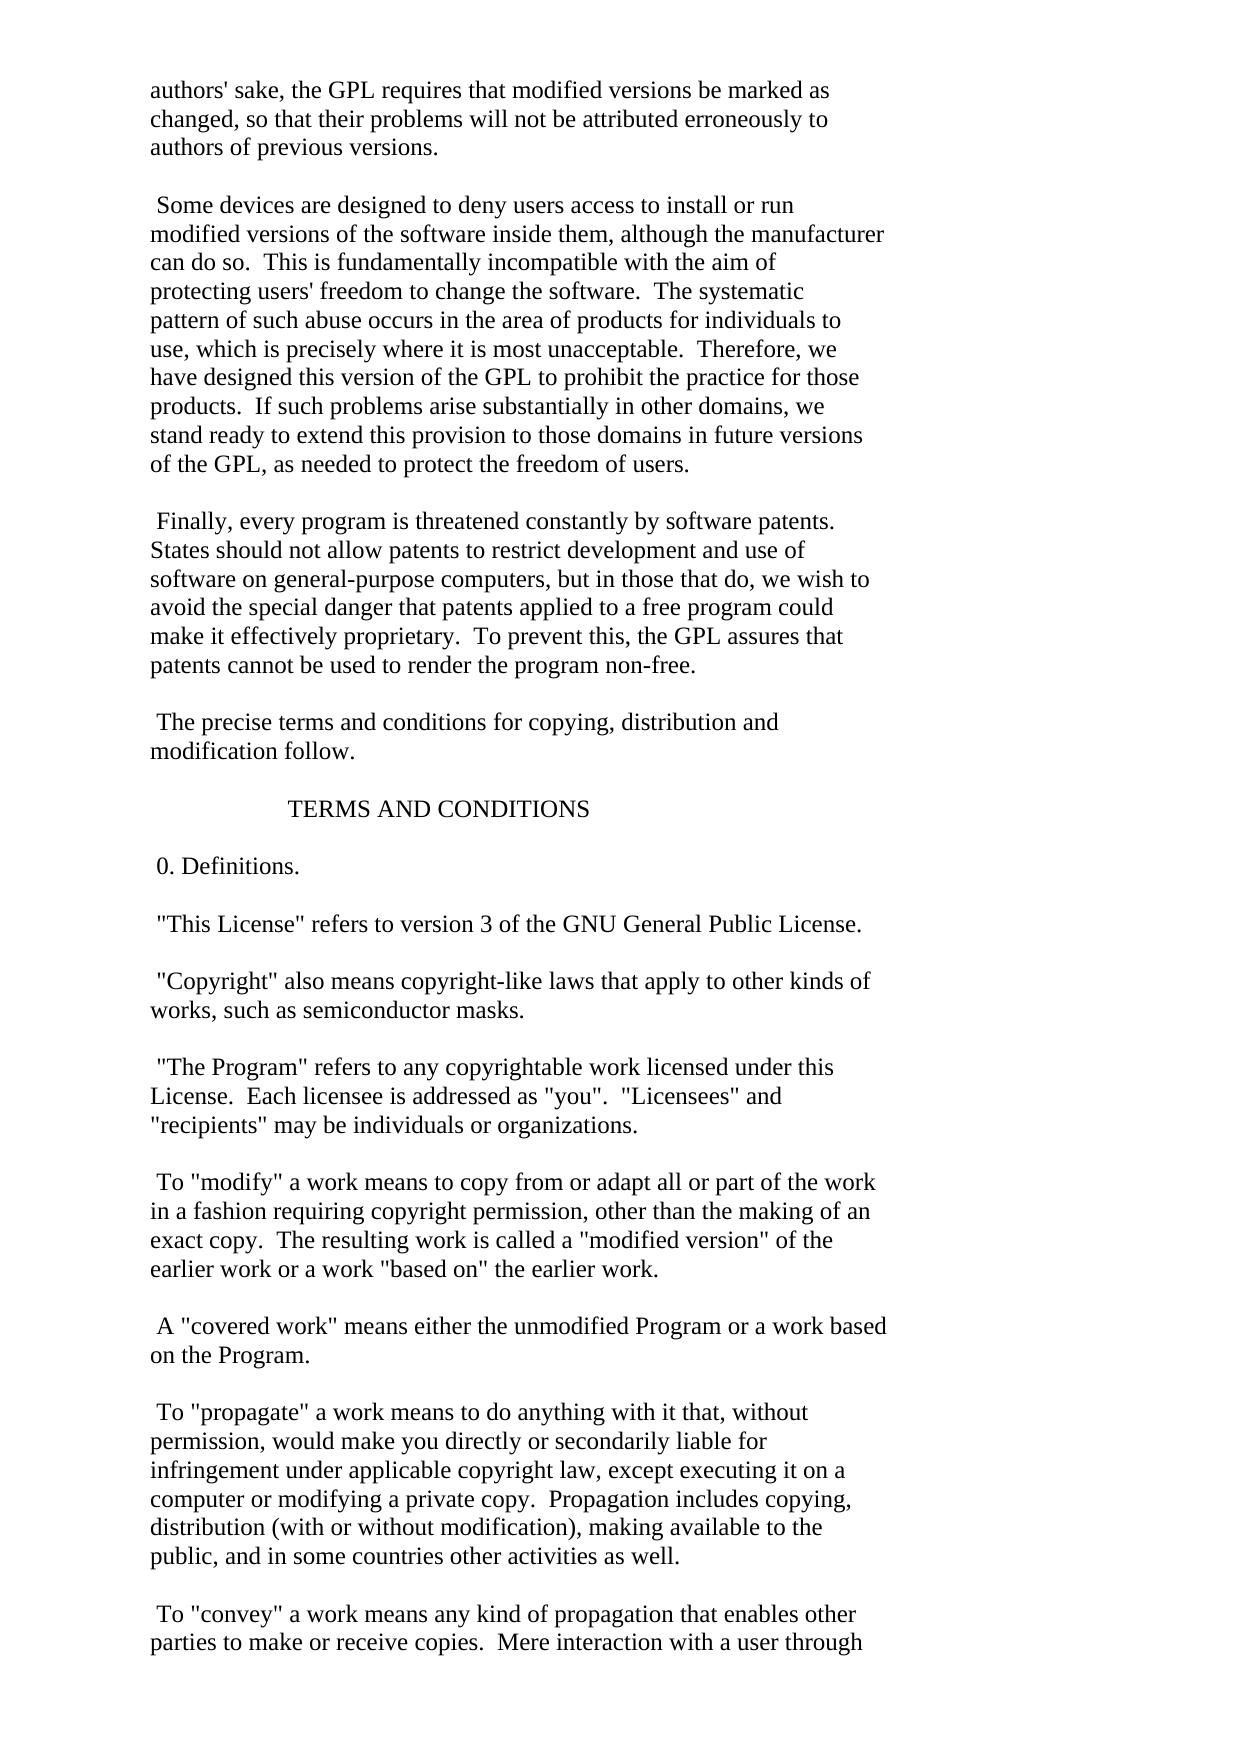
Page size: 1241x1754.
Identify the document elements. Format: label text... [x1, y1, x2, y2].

text parties to make or receive copies. Mere interaction with a user through [150, 1627, 1090, 1656]
text modification follow. [150, 736, 1090, 765]
text "The Program" refers to any copyrightable work licensed under this [150, 1052, 1090, 1081]
text "This License" refers to version 3 of the GNU General Public License. [150, 909, 1090, 937]
text "Copyright" also means copyright-like laws that apply to other kinds of [150, 966, 1090, 995]
text avoid the special danger that patents applied to a free program could [150, 592, 1090, 621]
text can do so. This is fundamentally incompatible with the aim of [150, 247, 1090, 276]
text in a fashion requiring copyright permission, other than the making of an [150, 1196, 1090, 1225]
text pattern of such abuse occurs in the area of products for individuals to [150, 305, 1090, 334]
text To "modify" a work means to copy from or adapt all or part of the work [150, 1167, 1090, 1196]
text 0. Definitions. [150, 851, 1090, 880]
text software on general-purpose computers, but in those that do, we wish to [150, 564, 1090, 592]
text modified versions of the software inside them, although the manufacturer [150, 219, 1090, 247]
text TERMS AND CONDITIONS [150, 794, 1090, 822]
text infringement under applicable copyright law, except executing it on a [150, 1455, 1090, 1484]
text patents cannot be used to render the program non-free. [150, 650, 1090, 679]
text products. If such problems arise substantially in other domains, we [150, 391, 1090, 420]
text make it effectively proprietary. To prevent this, the GPL assures that [150, 621, 1090, 650]
text A "covered work" means either the unmodified Program or a work based [150, 1311, 1090, 1340]
text use, which is precisely where it is most unacceptable. Therefore, we [150, 334, 1090, 362]
text public, and in some countries other activities as well. [150, 1541, 1090, 1570]
text distribution (with or without modification), making available to the [150, 1512, 1090, 1541]
text on the Program. [150, 1340, 1090, 1369]
text States should not allow patents to restrict development and use of [150, 535, 1090, 564]
text stand ready to extend this provision to those domains in future versions [150, 420, 1090, 449]
text have designed this version of the GPL to prohibit the practice for those [150, 362, 1090, 391]
text The precise terms and conditions for copying, distribution and [150, 707, 1090, 736]
text Finally, every program is threatened constantly by software patents. [150, 506, 1090, 535]
text of the GPL, as needed to protect the freedom of users. [150, 449, 1090, 477]
text computer or modifying a private copy. Propagation includes copying, [150, 1484, 1090, 1512]
text Some devices are designed to deny users access to install or run [150, 190, 1090, 219]
text protecting users' freedom to change the software. The systematic [150, 276, 1090, 305]
text authors' sake, the GPL requires that modified versions be marked as [150, 75, 1090, 104]
text To "propagate" a work means to do anything with it that, without [150, 1397, 1090, 1426]
text To "convey" a work means any kind of propagation that enables other [150, 1599, 1090, 1627]
text earlier work or a work "based on" the earlier work. [150, 1254, 1090, 1282]
text License. Each licensee is addressed as "you". "Licensees" and [150, 1081, 1090, 1110]
text permission, would make you directly or secondarily liable for [150, 1426, 1090, 1455]
text "recipients" may be individuals or organizations. [150, 1110, 1090, 1139]
text authors of previous versions. [150, 132, 1090, 161]
text works, such as semiconductor masks. [150, 995, 1090, 1024]
text changed, so that their problems will not be attributed erroneously to [150, 104, 1090, 132]
text exact copy. The resulting work is called a "modified version" of the [150, 1225, 1090, 1254]
